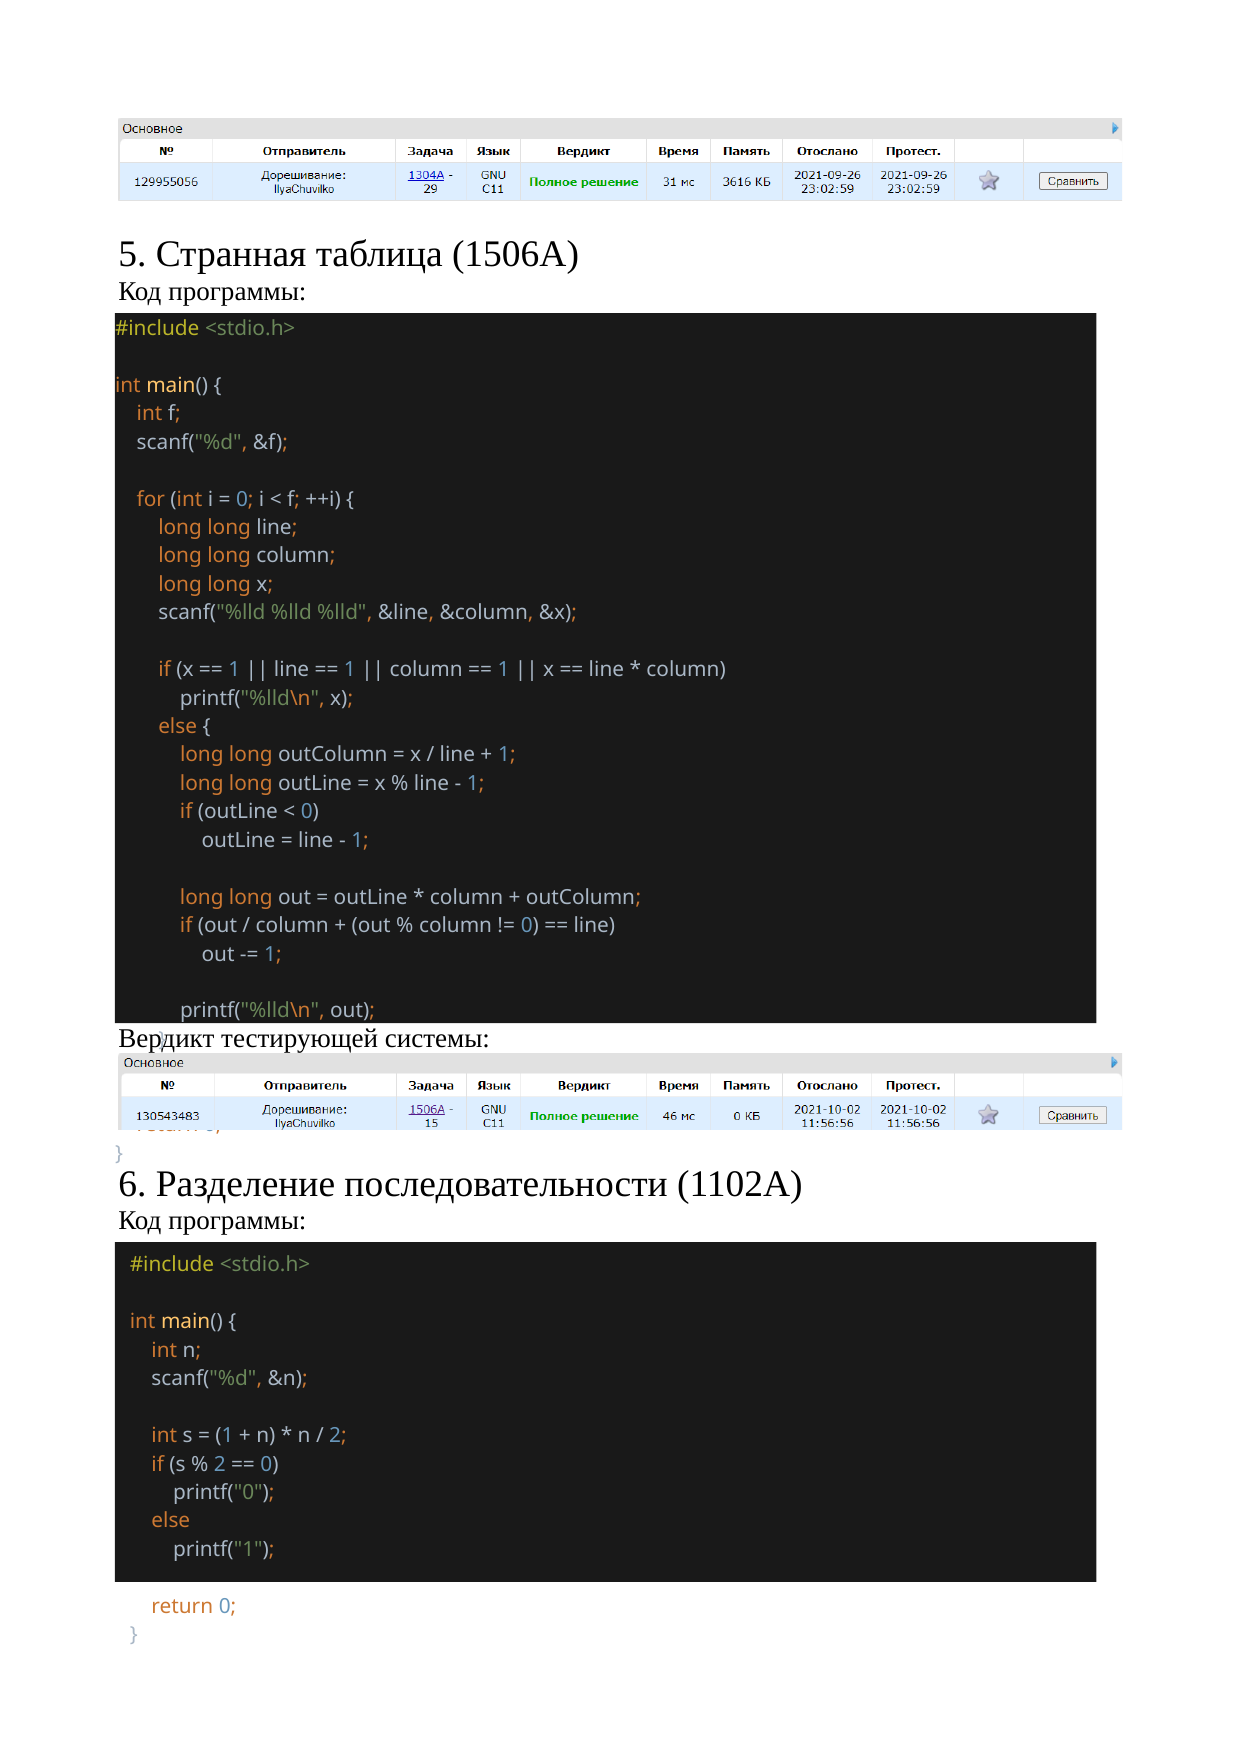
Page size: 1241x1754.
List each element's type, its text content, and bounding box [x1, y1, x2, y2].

text Код программы: [118, 1204, 1122, 1235]
picture [118, 1053, 1123, 1130]
text 6. Разделение последовательности (1102A) [118, 1161, 1122, 1204]
text Вердикт тестирующей системы: [118, 1022, 1122, 1053]
picture [118, 118, 1123, 201]
text 5. Странная таблица (1506A) [118, 232, 1122, 275]
text Код программы: [118, 275, 1122, 306]
